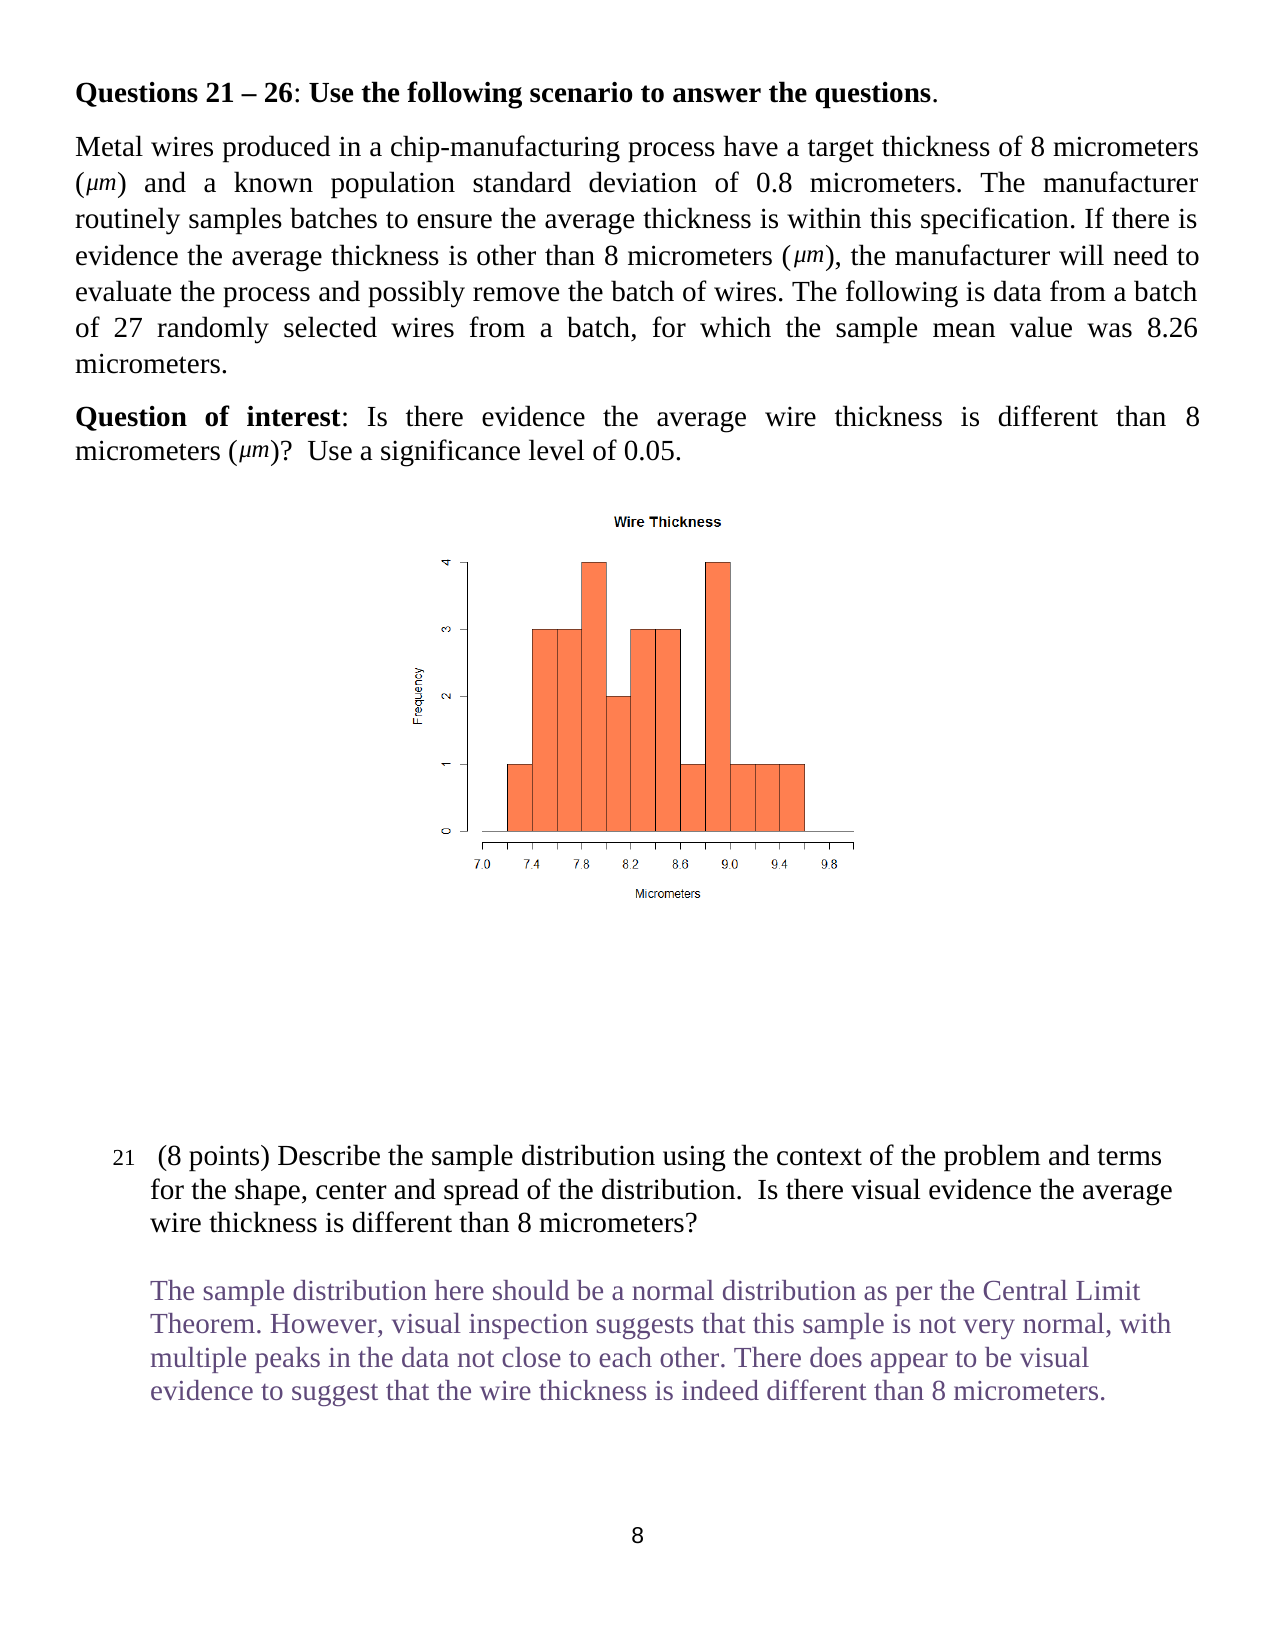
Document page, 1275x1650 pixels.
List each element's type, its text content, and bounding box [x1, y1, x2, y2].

list (8 points) Describe the sample distribution using the context of the problem and terms for the shape, center and spread of the distribution. Is there visual evidence the average wire thickness is different than 8 micrometers? [112, 1138, 1200, 1239]
picture [411, 501, 864, 902]
text Question of interest: Is there evidence the average wire thickness is different than 8 micrometers ()? Use a significance level of 0.05. [75, 399, 1200, 466]
text Questions 21 – 26: Use the following scenario to answer the questions. [75, 75, 1200, 108]
list The sample distribution here should be a normal distribution as per the Central Limit Theorem. However, visual inspection suggests that this sample is not very normal, with multiple peaks in the data not close to each other. There does appear to be visual evidence to suggest that the wire thickness is indeed different than 8 micrometers. [150, 1273, 1200, 1407]
text Metal wires produced in a chip-manufacturing process have a target thickness of 8 micrometers () and a known population standard deviation of 0.8 micrometers. The manufacturer routinely samples batches to ensure the average thickness is within this specification. If there is evidence the average thickness is other than 8 micrometers (), the manufacturer will need to evaluate the process and possibly remove the batch of wires. The following is data from a batch of 27 randomly selected wires from a batch, for which the sample mean value was 8.26 micrometers. [75, 129, 1200, 380]
